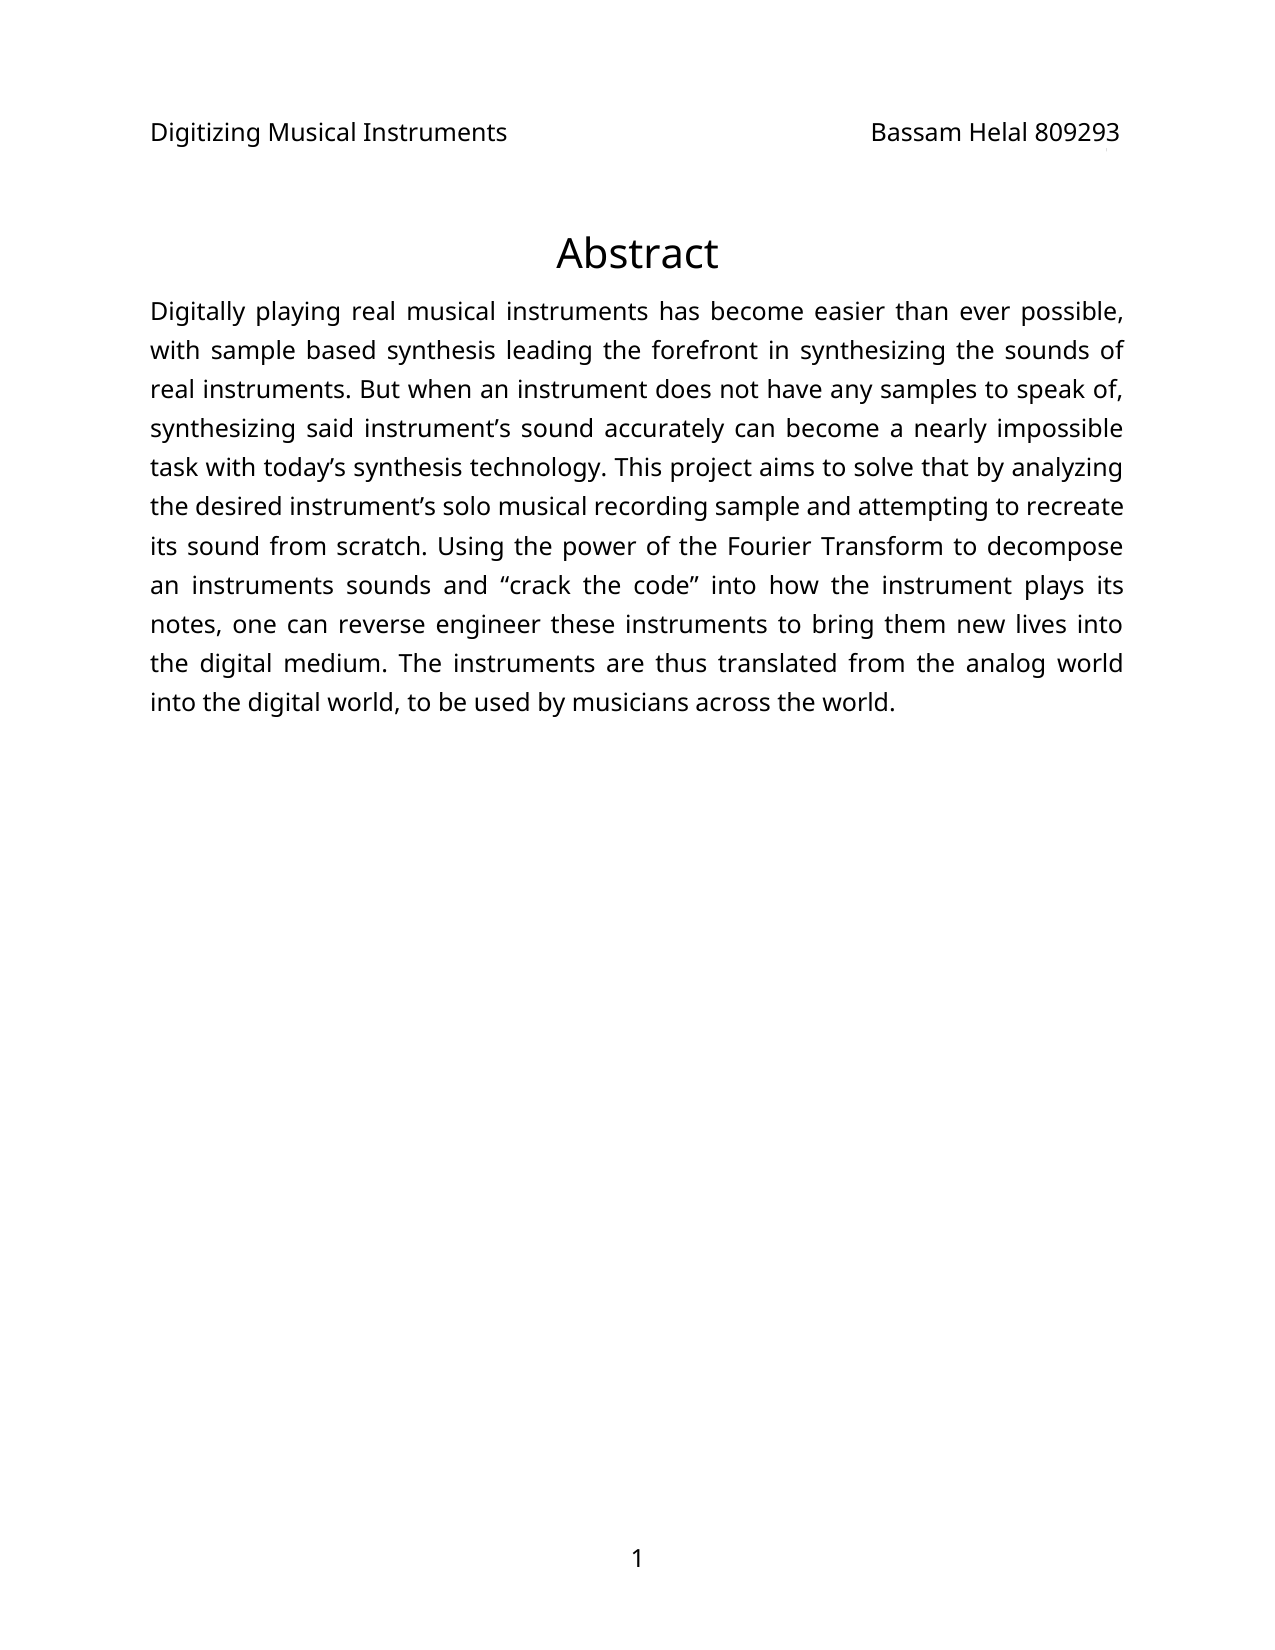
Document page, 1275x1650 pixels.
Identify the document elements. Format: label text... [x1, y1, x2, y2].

subtitle Abstract [150, 224, 1125, 281]
text Digitally playing real musical instruments has become easier than ever possible, with sample based synthesis leading the forefront in synthesizing the sounds of real instruments. But when an instrument does not have any samples to speak of, synthesizing said instrument’s sound accurately can become a nearly impossible task with today’s synthesis technology. This project aims to solve that by analyzing the desired instrument’s solo musical recording sample and attempting to recreate its sound from scratch. Using the power of the Fourier Transform to decompose an instruments sounds and “crack the code” into how the instrument plays its notes, one can reverse engineer these instruments to bring them new lives into the digital medium. The instruments are thus translated from the analog world into the digital world, to be used by musicians across the world. [150, 293, 1125, 719]
